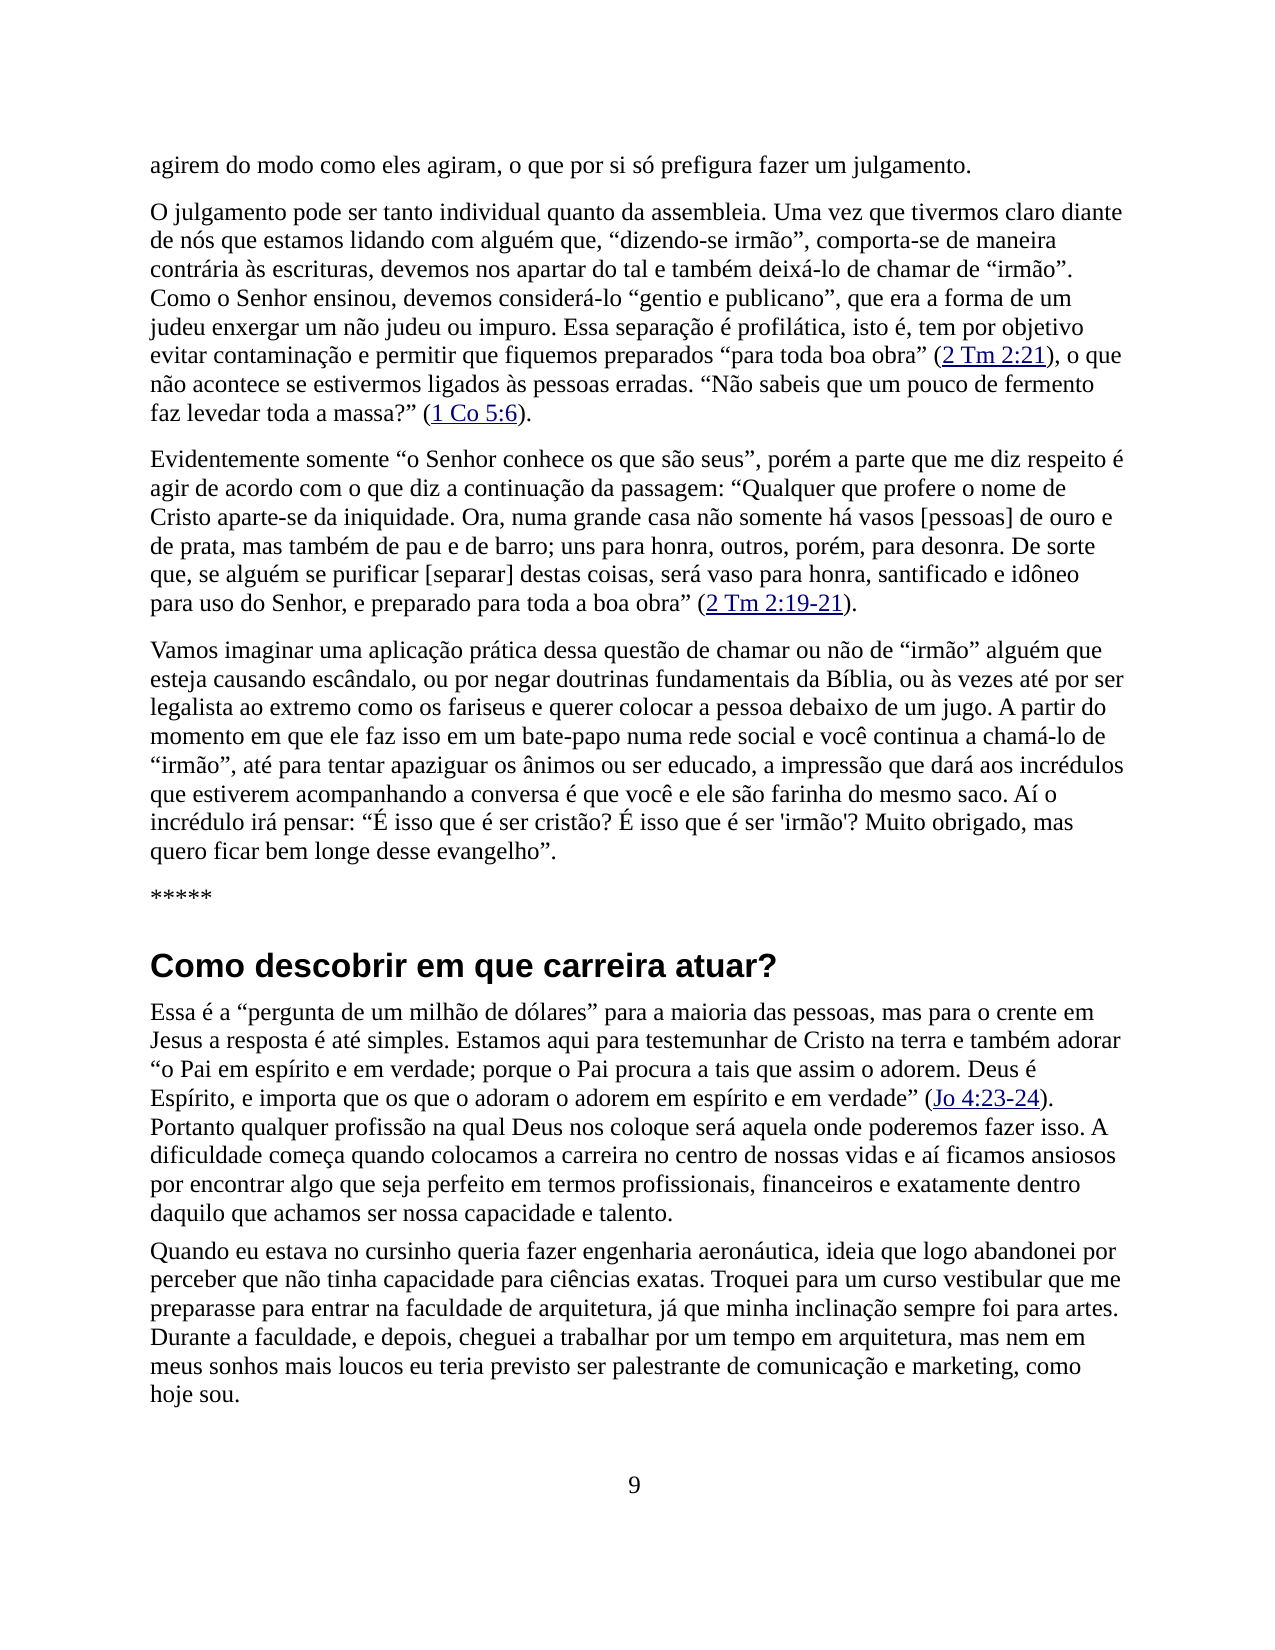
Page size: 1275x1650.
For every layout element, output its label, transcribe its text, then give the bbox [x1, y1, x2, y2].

subtitle Como descobrir em que carreira atuar? [150, 946, 1125, 984]
text Vamos imaginar uma aplicação prática dessa questão de chamar ou não de “irmão” alguém que esteja causando escândalo, ou por negar doutrinas fundamentais da Bíblia, ou às vezes até por ser legalista ao extremo como os fariseus e querer colocar a pessoa debaixo de um jugo. A partir do momento em que ele faz isso em um bate-papo numa rede social e você continua a chamá-lo de “irmão”, até para tentar apaziguar os ânimos ou ser educado, a impressão que dará aos incrédulos que estiverem acompanhando a conversa é que você e ele são farinha do mesmo saco. Aí o incrédulo irá pensar: “É isso que é ser cristão? É isso que é ser 'irmão'? Muito obrigado, mas quero ficar bem longe desse evangelho”. [150, 635, 1125, 865]
text Quando eu estava no cursinho queria fazer engenharia aeronáutica, ideia que logo abandonei por perceber que não tinha capacidade para ciências exatas. Troquei para um curso vestibular que me preparasse para entrar na faculdade de arquitetura, já que minha inclinação sempre foi para artes. Durante a faculdade, e depois, cheguei a trabalhar por um tempo em arquitetura, mas nem em meus sonhos mais loucos eu teria previsto ser palestrante de comunicação e marketing, como hoje sou. [150, 1236, 1125, 1408]
text Evidentemente somente “o Senhor conhece os que são seus”, porém a parte que me diz respeito é agir de acordo com o que diz a continuação da passagem: “Qualquer que profere o nome de Cristo aparte-se da iniquidade. Ora, numa grande casa não somente há vasos [pessoas] de ouro e de prata, mas também de pau e de barro; uns para honra, outros, porém, para desonra. De sorte que, se alguém se purificar [separar] destas coisas, será vaso para honra, santificado e idôneo para uso do Senhor, e preparado para toda a boa obra” (2 Tm 2:19-21). [150, 444, 1125, 617]
text agirem do modo como eles agiram, o que por si só prefigura fazer um julgamento. [150, 150, 1125, 179]
text Essa é a “pergunta de um milhão de dólares” para a maioria das pessoas, mas para o crente em Jesus a resposta é até simples. Estamos aqui para testemunhar de Cristo na terra e também adorar “o Pai em espírito e em verdade; porque o Pai procura a tais que assim o adorem. Deus é Espírito, e importa que os que o adoram o adorem em espírito e em verdade” (Jo 4:23-24). Portanto qualquer profissão na qual Deus nos coloque será aquela onde poderemos fazer isso. A dificuldade começa quando colocamos a carreira no centro de nossas vidas e aí ficamos ansiosos por encontrar algo que seja perfeito em termos profissionais, financeiros e exatamente dentro daquilo que achamos ser nossa capacidade e talento. [150, 997, 1125, 1227]
text O julgamento pode ser tanto individual quanto da assembleia. Uma vez que tivermos claro diante de nós que estamos lidando com alguém que, “dizendo-se irmão”, comporta-se de maneira contrária às escrituras, devemos nos apartar do tal e também deixá-lo de chamar de “irmão”. Como o Senhor ensinou, devemos considerá-lo “gentio e publicano”, que era a forma de um judeu enxergar um não judeu ou impuro. Essa separação é profilática, isto é, tem por objetivo evitar contaminação e permitir que fiquemos preparados “para toda boa obra” (2 Tm 2:21), o que não acontece se estivermos ligados às pessoas erradas. “Não sabeis que um pouco de fermento faz levedar toda a massa?” (1 Co 5:6). [150, 197, 1125, 427]
text ***** [150, 883, 1125, 912]
